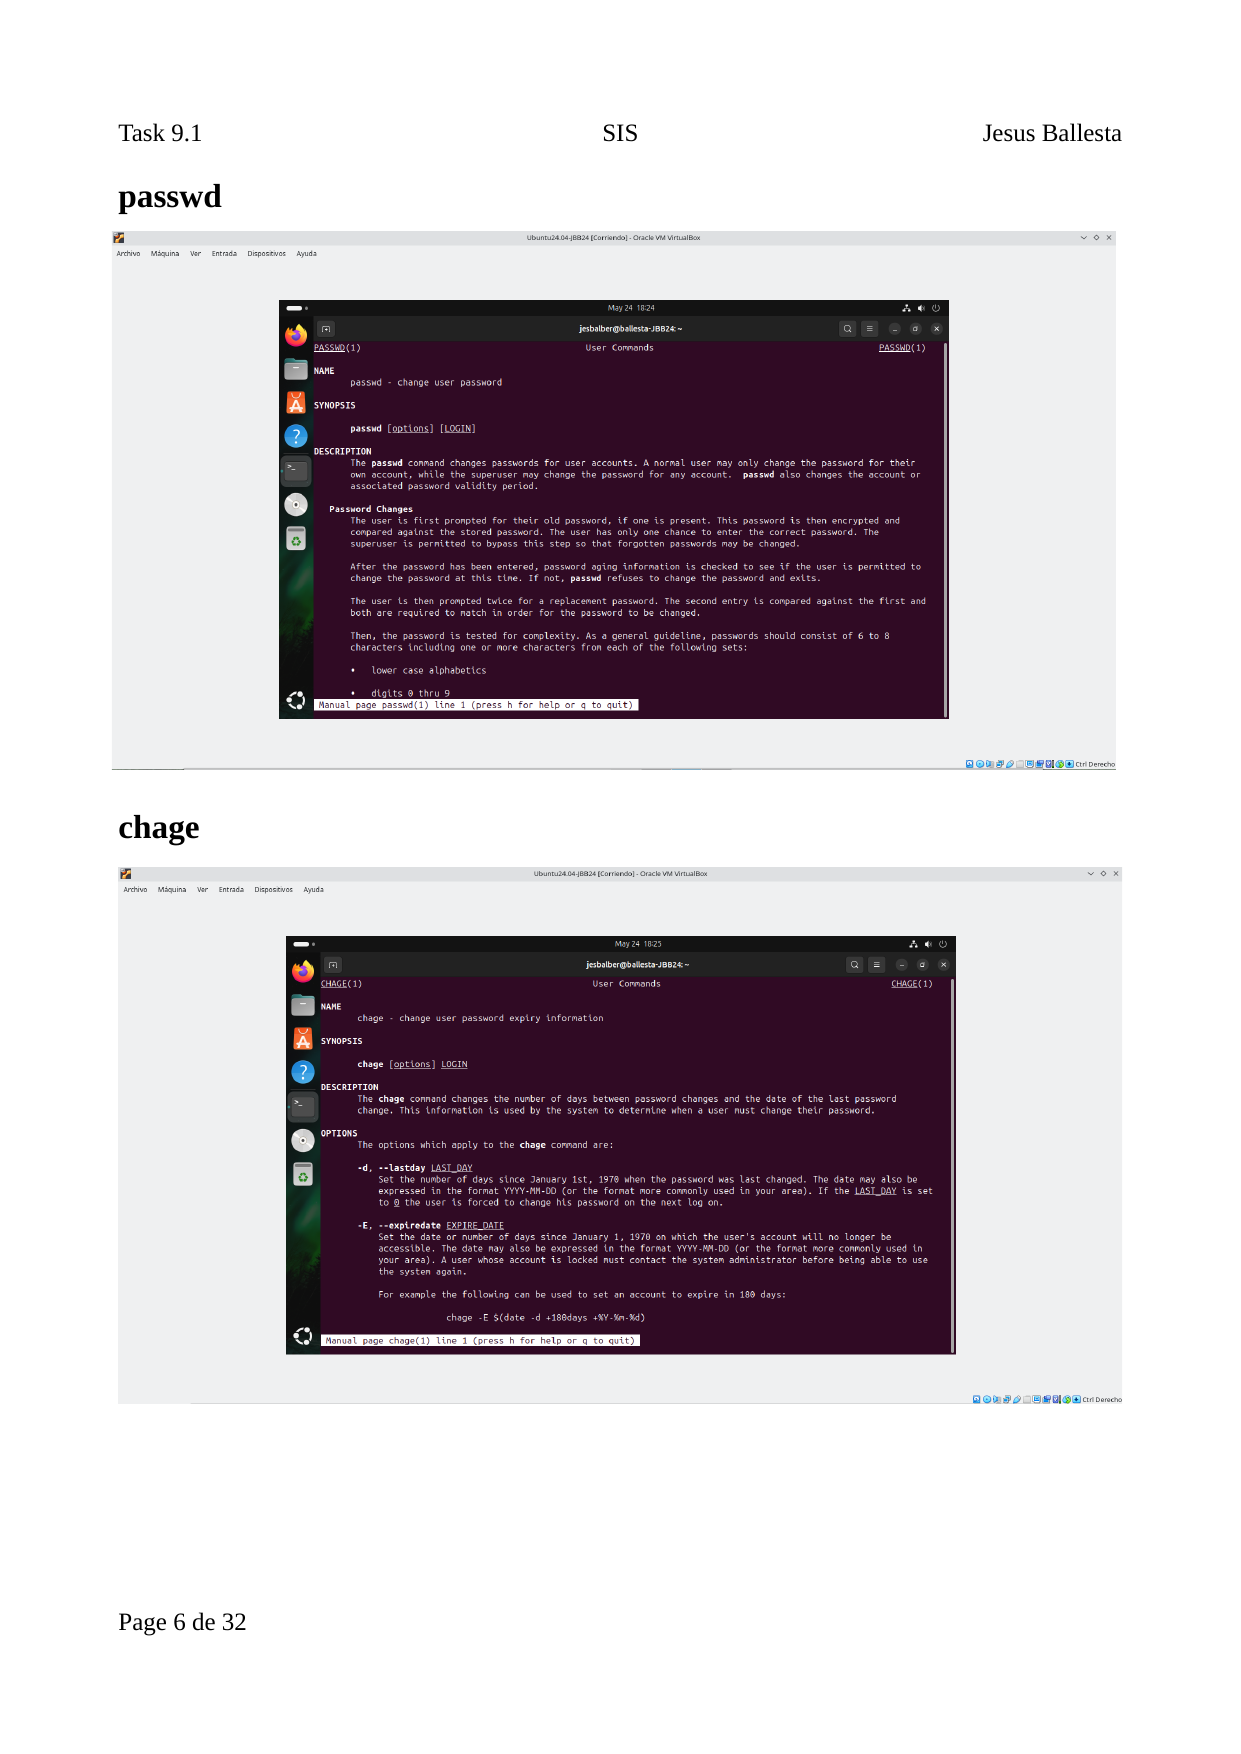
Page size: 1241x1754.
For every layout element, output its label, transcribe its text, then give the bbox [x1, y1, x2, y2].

picture [118, 866, 1123, 1404]
picture [111, 230, 1116, 770]
text chage [118, 808, 1122, 846]
text passwd [118, 176, 1122, 215]
